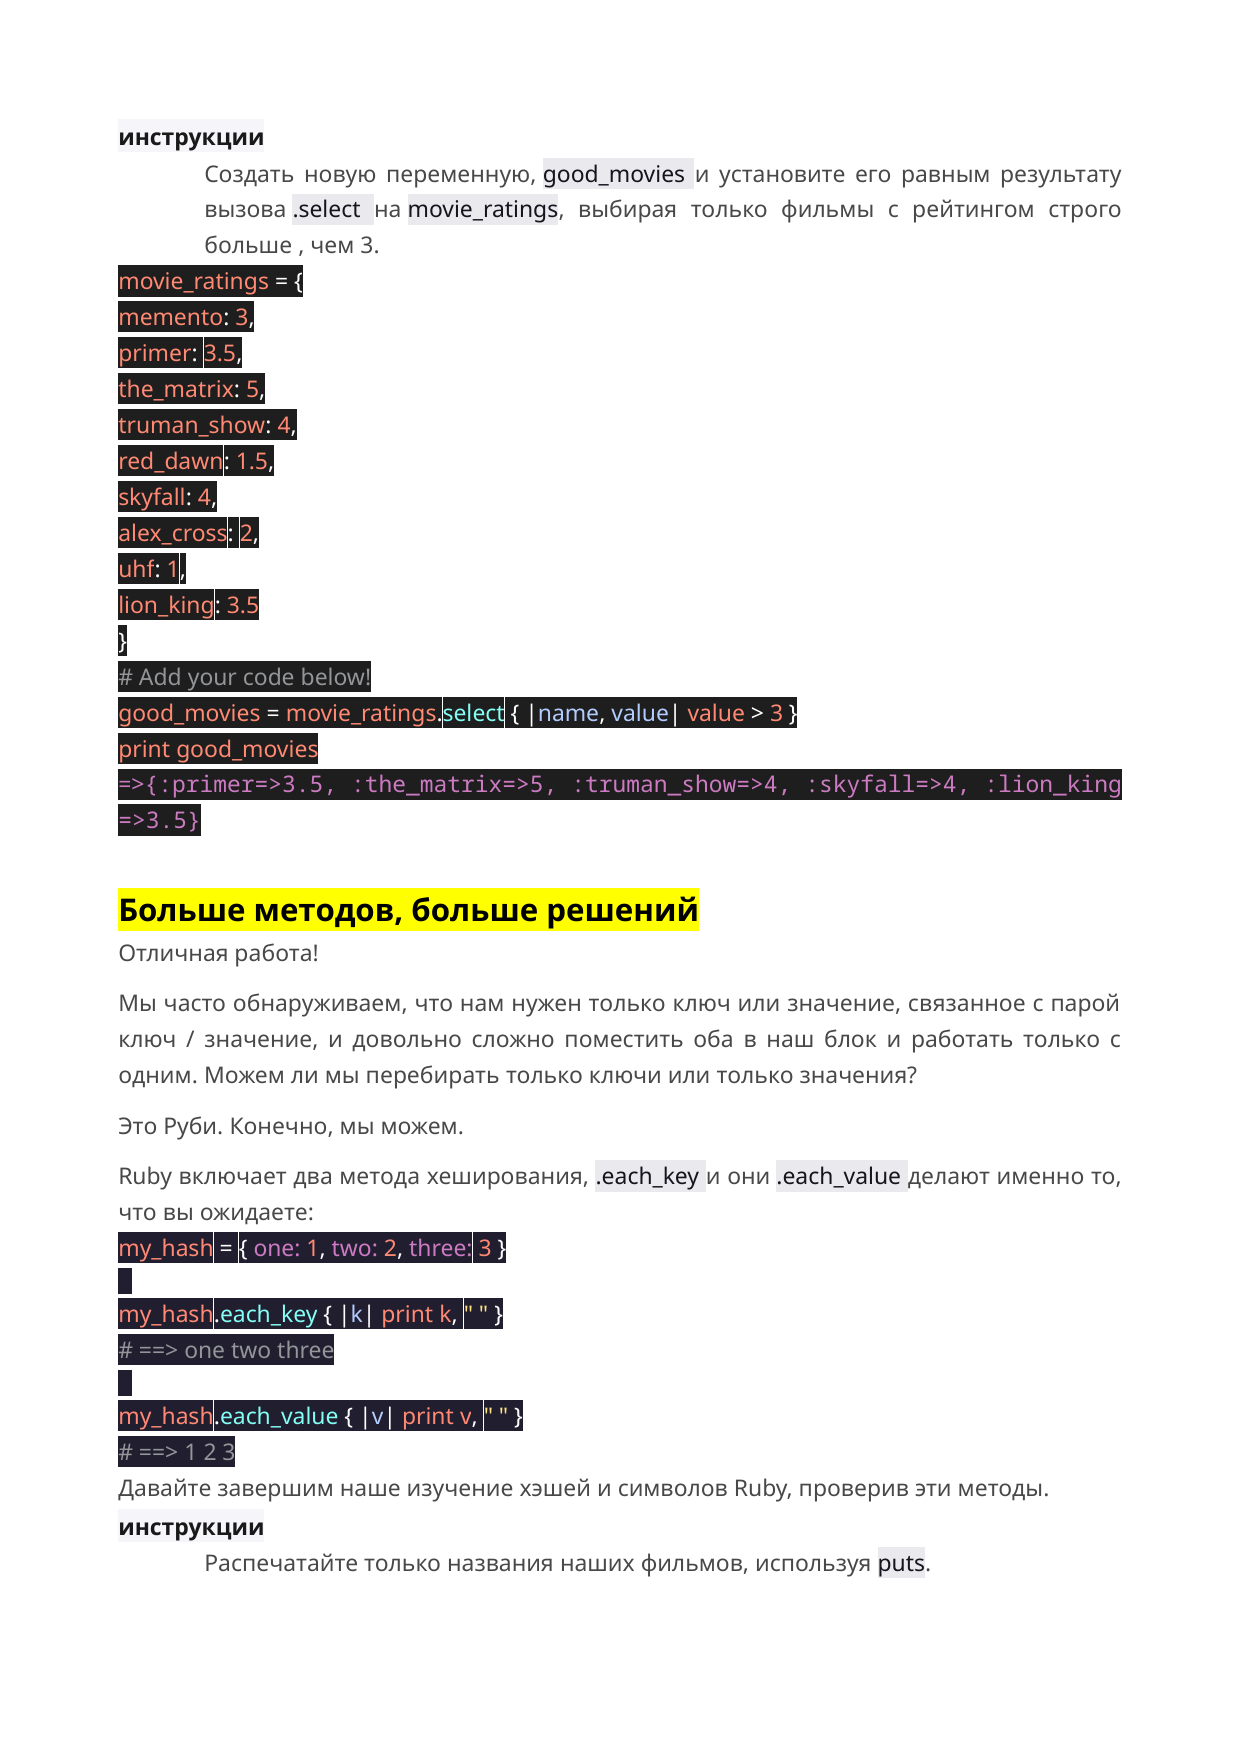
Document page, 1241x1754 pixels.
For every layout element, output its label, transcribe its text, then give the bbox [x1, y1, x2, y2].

text memento: 3, [118, 301, 1122, 332]
text # ==> one two three [118, 1334, 1122, 1365]
text my_hash = { one: 1, two: 2, three: 3 } [118, 1232, 1122, 1263]
text Ruby включает два метода хеширования, .each_key и они .each_value делают именно то, что вы ожидаете: [118, 1160, 1122, 1227]
text Мы часто обнаруживаем, что нам нужен только ключ или значение, связанное с парой ключ / значение, и довольно сложно поместить оба в наш блок и работать только с одним. Можем ли мы перебирать только ключи или только значения? [118, 987, 1122, 1091]
text uhf: 1, [118, 553, 1122, 584]
text skyfall: 4, [118, 481, 1122, 512]
text alex_cross: 2, [118, 517, 1122, 548]
text Давайте завершим наше изучение хэшей и символов Ruby, проверив эти методы. [118, 1471, 1122, 1503]
subtitle инструкции [118, 118, 1122, 152]
text my_hash.each_value { |v| print v, " " } [118, 1399, 1122, 1431]
text # ==> 1 2 3 [118, 1436, 1122, 1467]
text Создать новую переменную, good_movies и установите его равным результату вызова .select на movie_ratings, выбирая только фильмы с рейтингом строго больше , чем 3. [204, 157, 1122, 261]
text red_dawn: 1.5, [118, 445, 1122, 476]
text lion_king: 3.5 [118, 589, 1122, 620]
text Больше методов, больше решений [118, 888, 1122, 931]
text good_movies = movie_ratings.select { |name, value| value > 3 } [118, 697, 1122, 728]
text movie_ratings = { [118, 265, 1122, 297]
text primer: 3.5, [118, 337, 1122, 368]
text =>{:primer=>3.5, :the_matrix=>5, :truman_show=>4, :skyfall=>4, :lion_king=>3.5} [118, 768, 1122, 836]
text truman_show: 4, [118, 409, 1122, 440]
text # Add your code below! [118, 661, 1122, 692]
text print good_movies [118, 732, 1122, 764]
text Распечатайте только названия наших фильмов, используя puts. [204, 1547, 1122, 1578]
text } [118, 625, 1122, 656]
subtitle инструкции [118, 1507, 1122, 1542]
text Отличная работа! [118, 937, 1122, 968]
text the_matrix: 5, [118, 373, 1122, 404]
text Это Руби. Конечно, мы можем. [118, 1110, 1122, 1141]
text my_hash.each_key { |k| print k, " " } [118, 1298, 1122, 1329]
